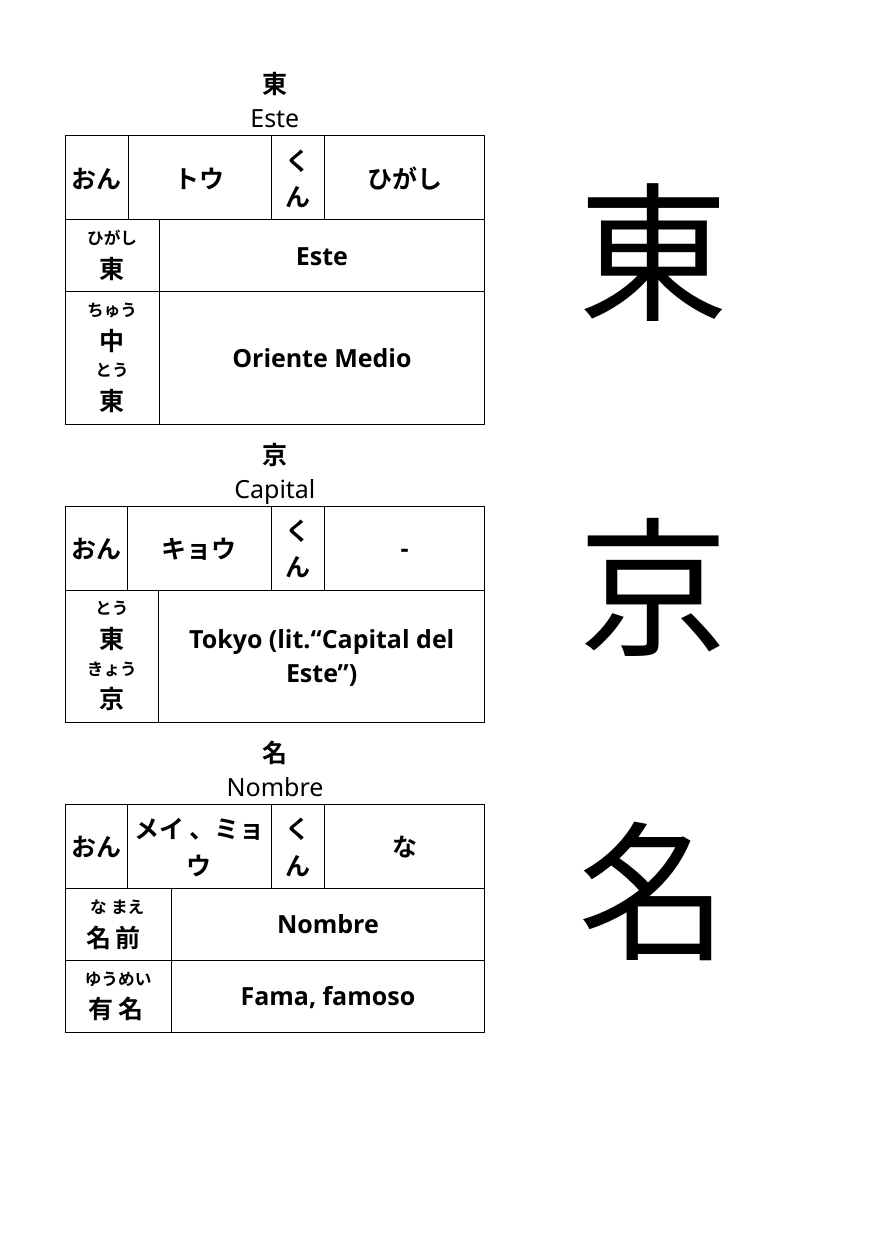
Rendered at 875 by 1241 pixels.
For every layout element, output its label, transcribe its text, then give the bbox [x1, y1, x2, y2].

table_cell 中ちゅう東とう [66, 292, 159, 423]
table_cell Tokyo (lit.“Capital del Este”) [159, 591, 484, 722]
table_header くん [272, 136, 324, 219]
table_cell Nombre [172, 889, 484, 960]
table_cell 京 Capital [59, 430, 490, 728]
table_cell 東ひがし [66, 220, 159, 291]
table_header 東 Este [59, 59, 490, 429]
table_header 東 [490, 59, 815, 429]
table_header おん [66, 805, 127, 888]
table_header おん [66, 507, 127, 589]
table_cell 東とう京きょう [66, 591, 158, 722]
table_header キョウ [128, 507, 271, 589]
table_header おん [66, 136, 128, 219]
table_cell Este [160, 220, 484, 291]
table_cell 京 [490, 430, 815, 728]
table_cell 名 Nombre [59, 728, 490, 1038]
table_cell Oriente Medio [160, 292, 484, 423]
table_cell 名 [490, 728, 815, 1038]
table_cell 名な前まえ [66, 889, 171, 960]
table_header ひがし [325, 136, 484, 219]
table_header くん [272, 507, 324, 589]
table_header トウ [129, 136, 271, 219]
table_header な [325, 805, 484, 888]
table_header くん [272, 805, 324, 888]
table_header メイ 、ミョウ [128, 805, 271, 888]
table_cell 有ゆう名めい [66, 961, 171, 1032]
table_cell Fama, famoso [172, 961, 484, 1032]
table_header - [325, 507, 484, 589]
